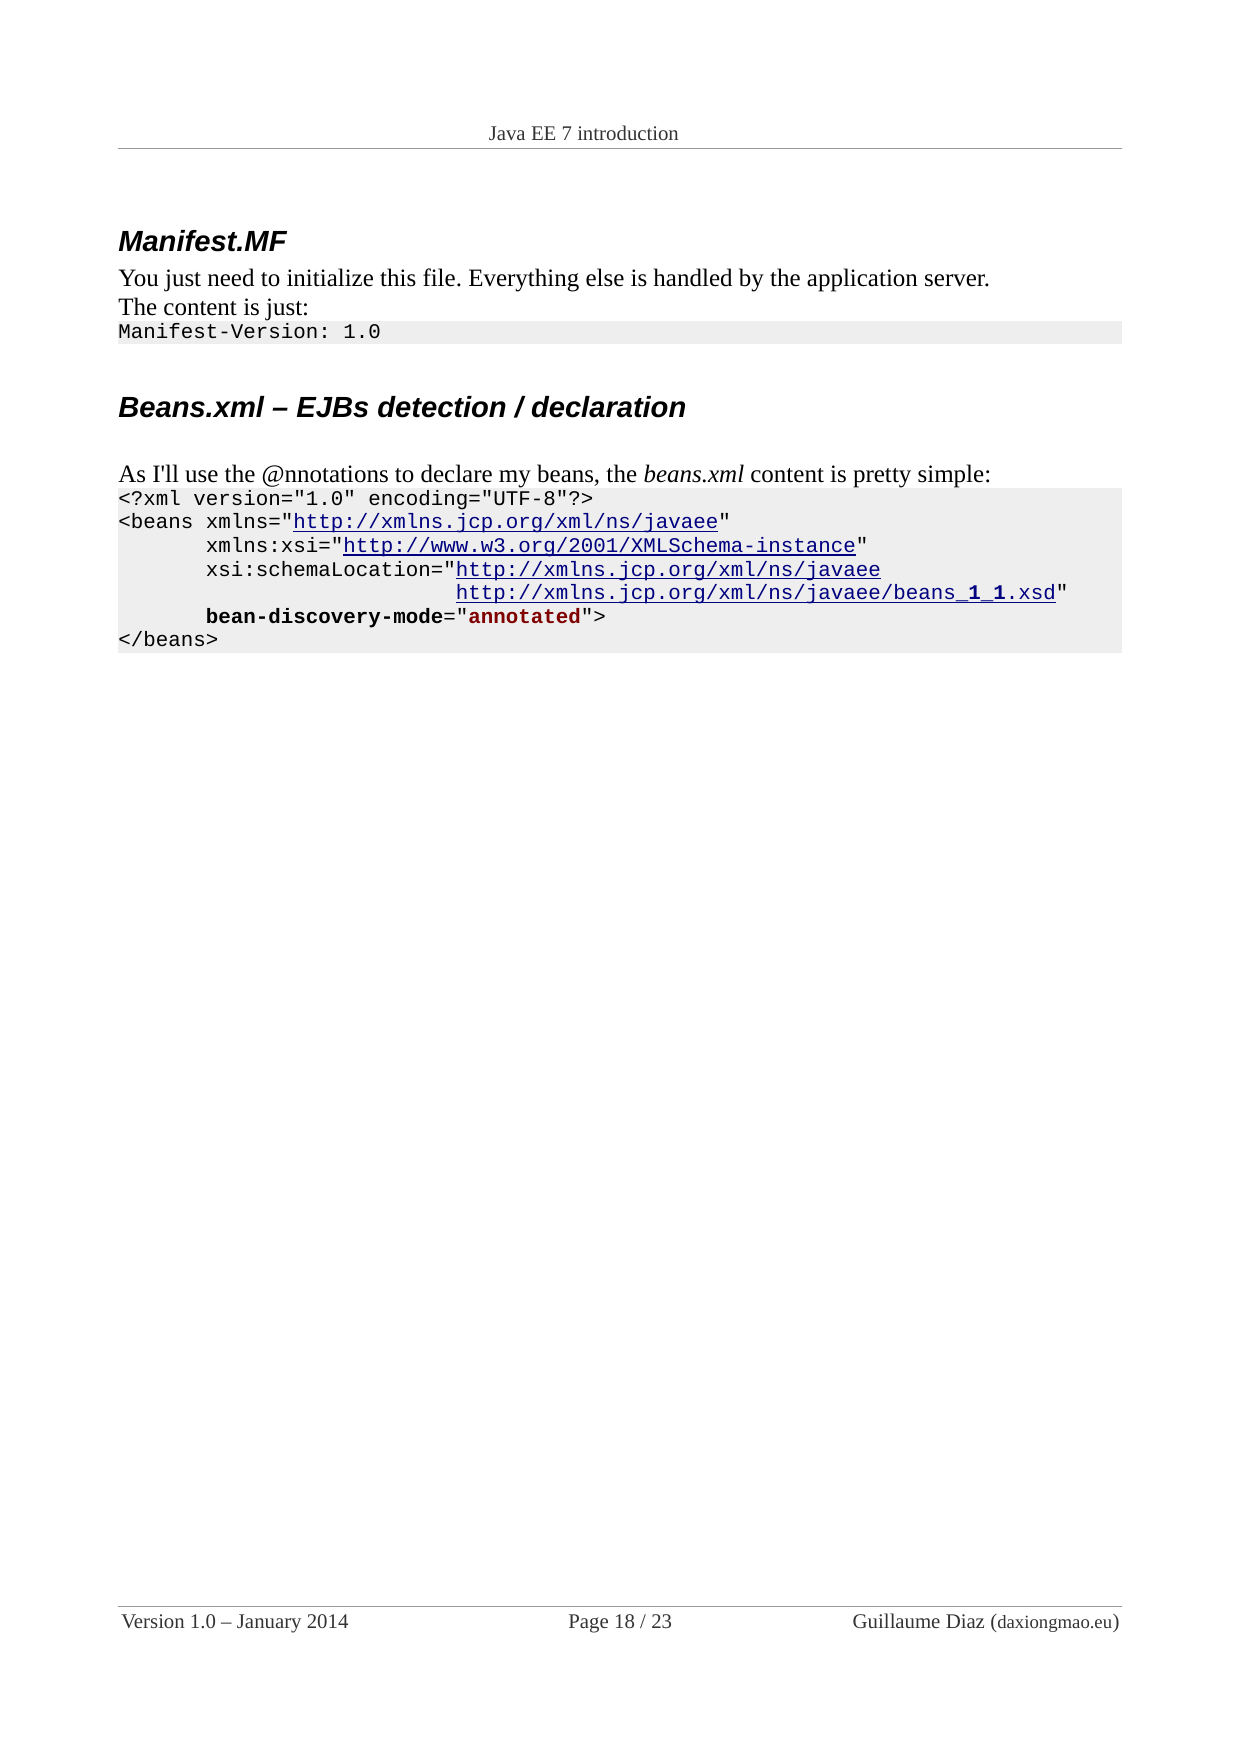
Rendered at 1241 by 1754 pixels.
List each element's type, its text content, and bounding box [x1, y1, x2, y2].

text http://xmlns.jcp.org/xml/ns/javaee/beans_1_1.xsd" [118, 582, 1122, 606]
text bean-discovery-mode="annotated"> [118, 606, 1122, 629]
text <?xml version="1.0" encoding="UTF-8"?> [118, 488, 1122, 511]
text You just need to initialize this file. Everything else is handled by the application server. [118, 263, 1122, 292]
subtitle Beans.xml – EJBs detection / declaration [118, 390, 1122, 424]
text xsi:schemaLocation="http://xmlns.jcp.org/xml/ns/javaee [118, 558, 1122, 582]
subtitle Manifest.MF [118, 223, 1122, 257]
text Manifest-Version: 1.0 [118, 321, 1122, 344]
text The content is just: [118, 292, 1122, 321]
text xmlns:xsi="http://www.w3.org/2001/XMLSchema-instance" [118, 535, 1122, 558]
text <beans xmlns="http://xmlns.jcp.org/xml/ns/javaee" [118, 511, 1122, 535]
text As I'll use the @nnotations to declare my beans, the beans.xml content is pretty simple: [118, 459, 1122, 488]
text </beans> [118, 629, 1122, 653]
